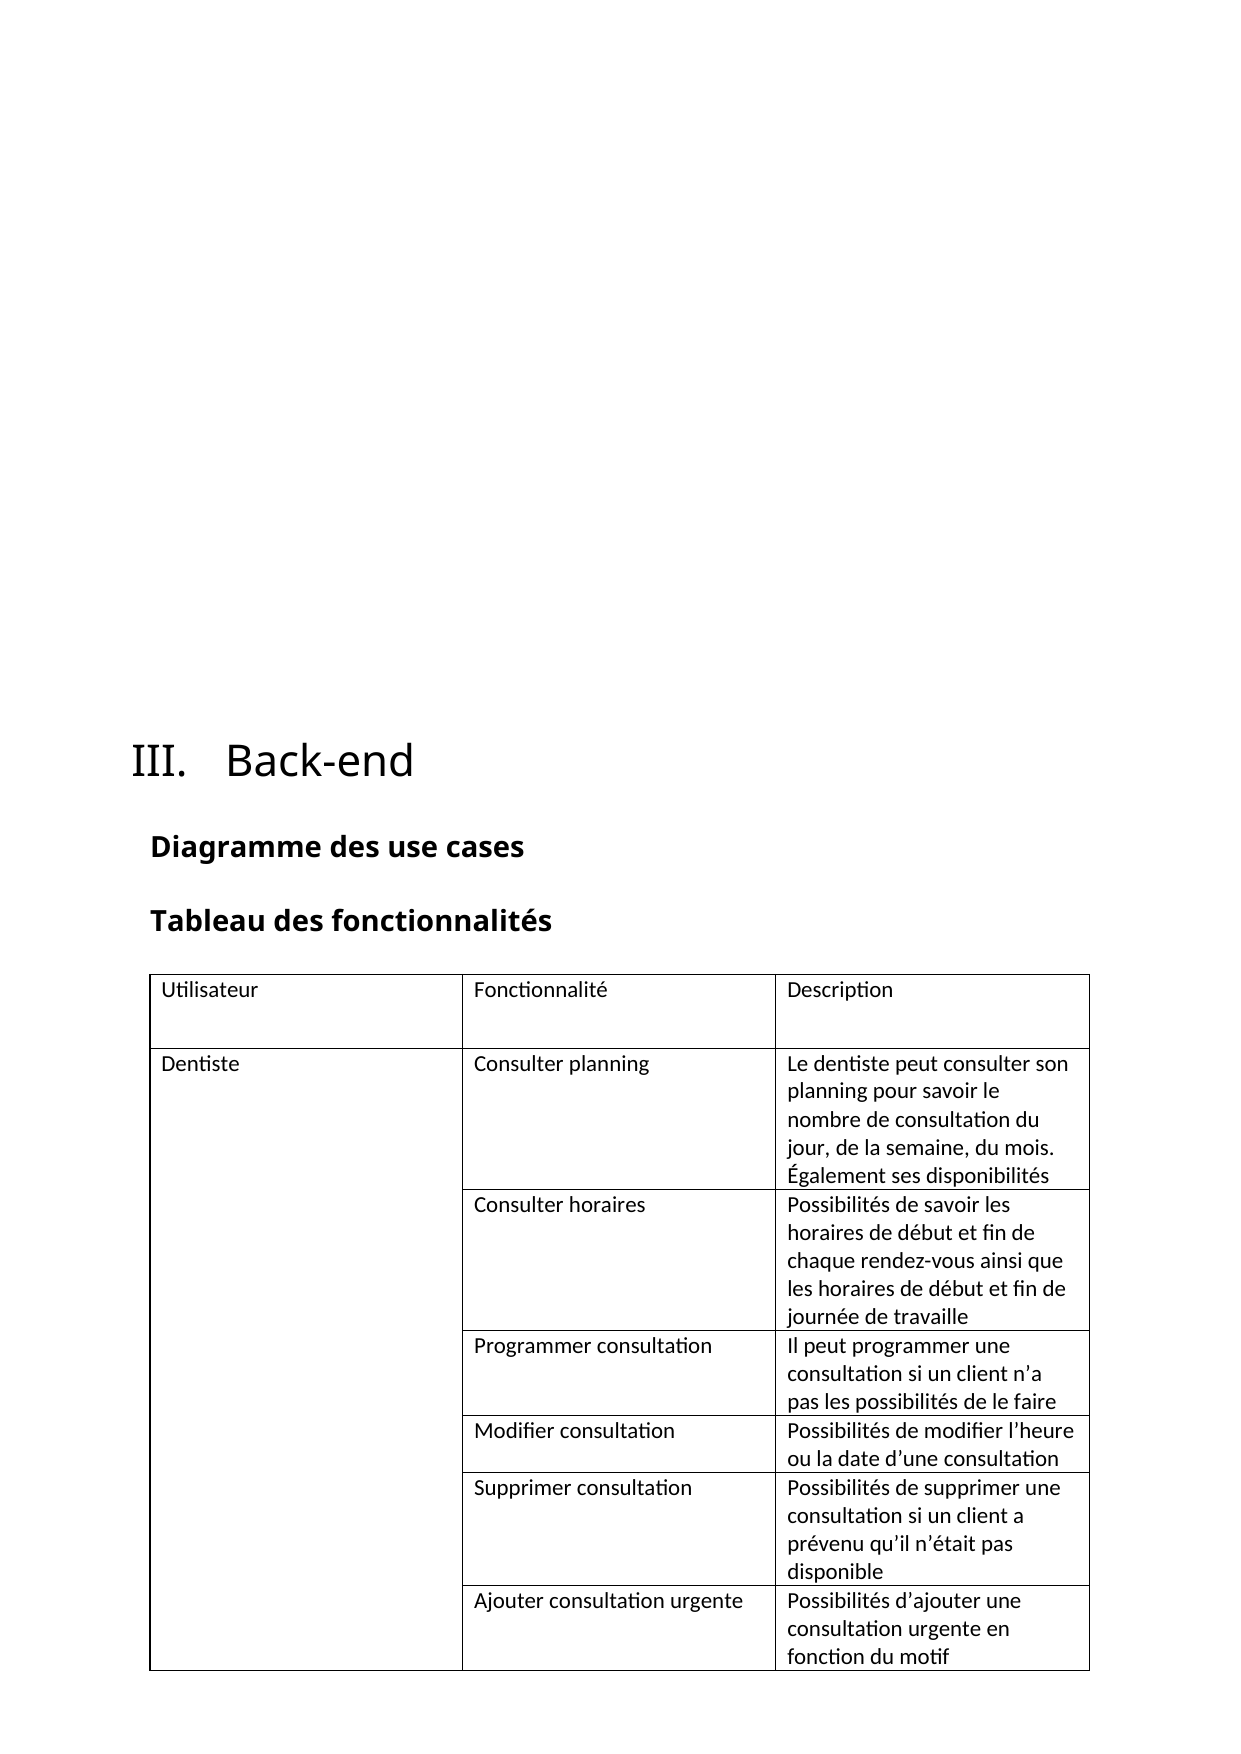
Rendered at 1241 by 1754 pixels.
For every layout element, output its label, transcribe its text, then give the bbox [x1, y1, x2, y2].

table_cell Ajouter consultation urgente [463, 1586, 775, 1670]
list Back-end [187, 730, 1090, 790]
table_cell Possibilités d’ajouter une consultation urgente en fonction du motif [776, 1586, 1089, 1670]
subtitle Tableau des fonctionnalités [150, 900, 1090, 940]
table_cell Possibilités de modifier l’heure ou la date d’une consultation [776, 1416, 1089, 1472]
table_cell Il peut programmer une consultation si un client n’a pas les possibilités de le faire [776, 1331, 1089, 1415]
table_cell Dentiste [151, 1049, 462, 1670]
table_cell Le dentiste peut consulter son planning pour savoir le nombre de consultation du jour, de la semaine, du mois. Également ses disponibilités [776, 1049, 1089, 1189]
table_cell Modifier consultation [463, 1416, 775, 1472]
table_cell Possibilités de savoir les horaires de début et fin de chaque rendez-vous ainsi que les horaires de début et fin de journée de travaille [776, 1190, 1089, 1330]
table_cell Possibilités de supprimer une consultation si un client a prévenu qu’il n’était pas disponible [776, 1473, 1089, 1585]
subtitle Diagramme des use cases [150, 827, 1090, 866]
table_header Description [776, 975, 1089, 1048]
table_cell Programmer consultation [463, 1331, 775, 1415]
table_cell Consulter horaires [463, 1190, 775, 1330]
table_cell Consulter planning [463, 1049, 775, 1189]
table_cell Supprimer consultation [463, 1473, 775, 1585]
table_header Utilisateur [151, 975, 462, 1048]
table_header Fonctionnalité [463, 975, 775, 1048]
